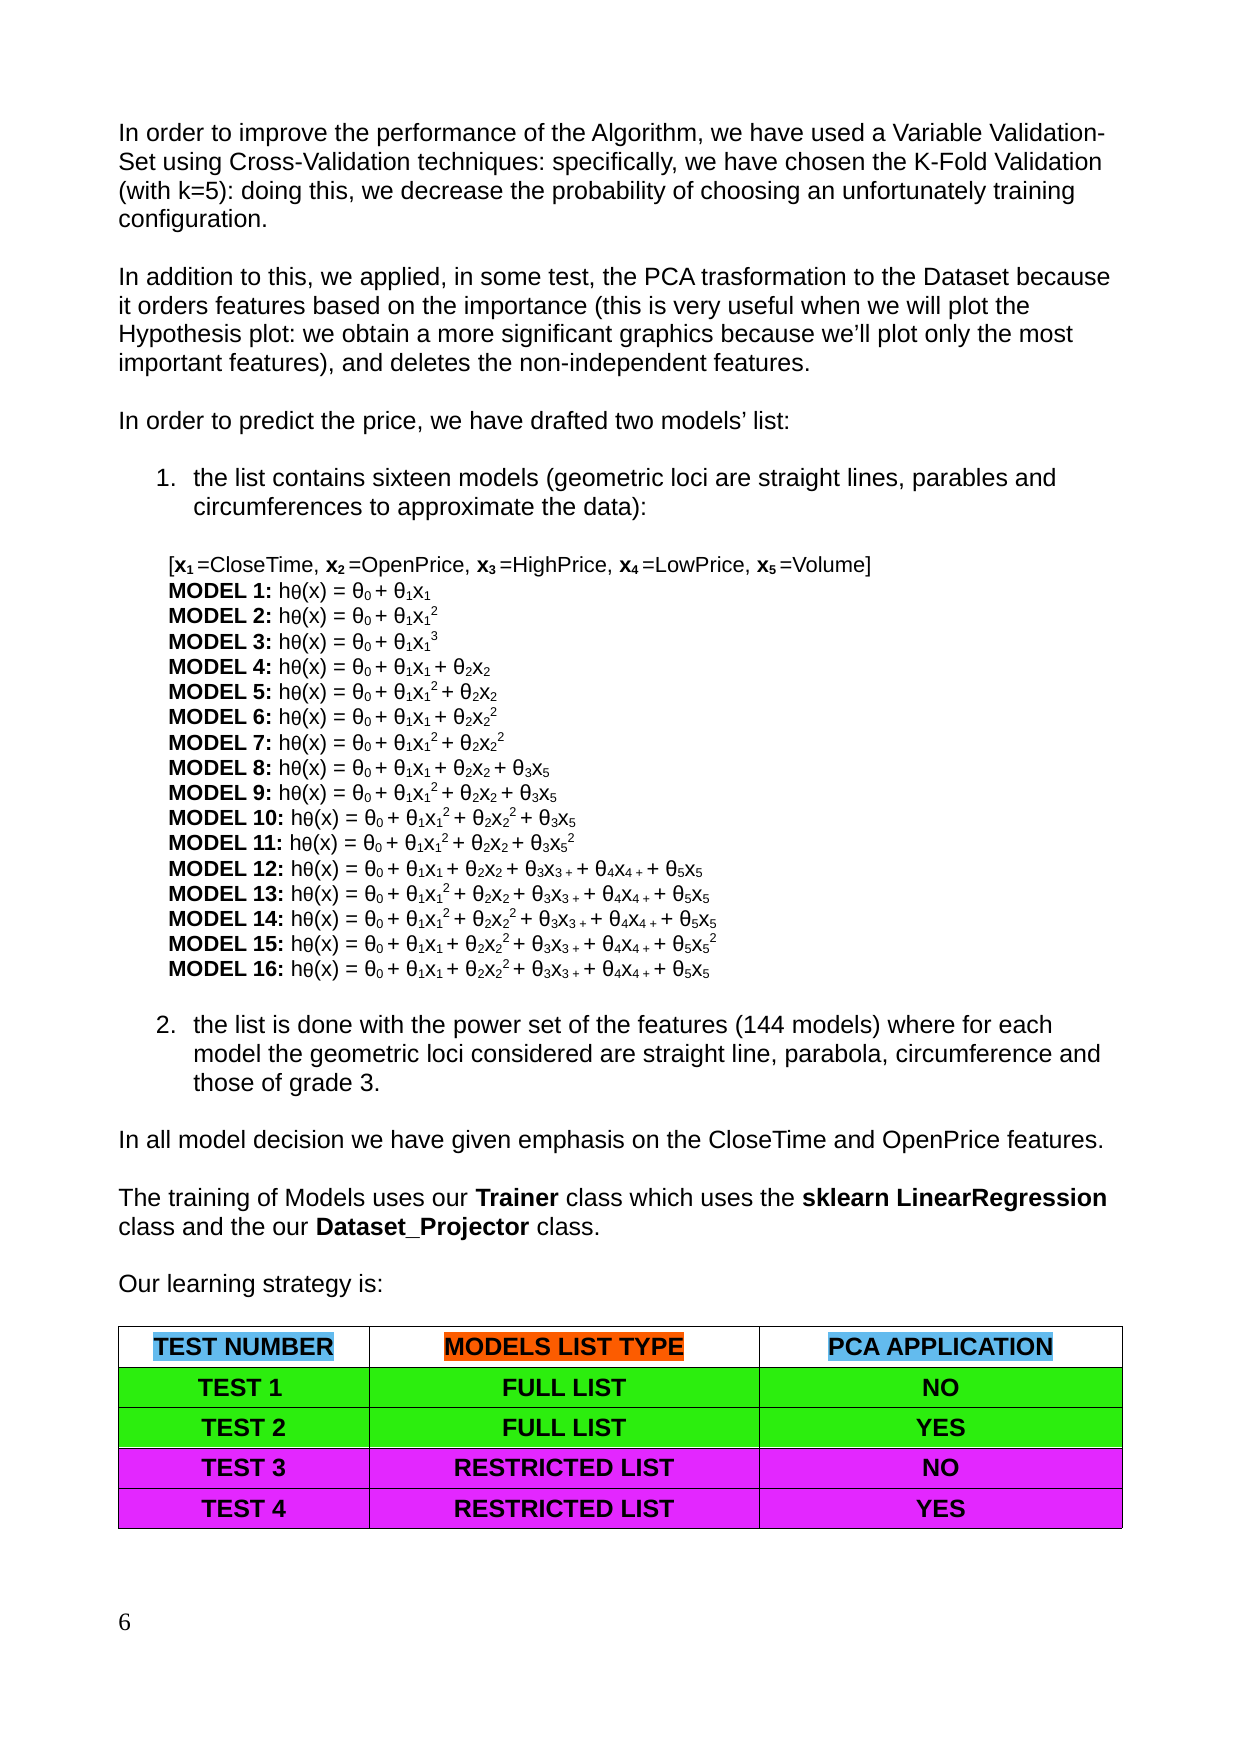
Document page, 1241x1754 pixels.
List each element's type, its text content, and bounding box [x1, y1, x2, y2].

list the list is done with the power set of the features (144 models) where for each model the geometric loci considered are straight line, parabola, circumference and those of grade 3. [156, 1010, 1122, 1096]
text In order to improve the performance of the Algorithm, we have used a Variable Validation-Set using Cross-Validation techniques: specifically, we have chosen the K-Fold Validation (with k=5): doing this, we decrease the probability of choosing an unfortunately training configuration. [118, 118, 1122, 233]
table_cell RESTRICTED LIST [370, 1449, 759, 1488]
text MODEL 5: hθ(x) = θ0 + θ1x12 + θ2x2 [118, 679, 1122, 704]
text MODEL 13: hθ(x) = θ0 + θ1x12 + θ2x2 + θ3x3 + + θ4x4 + + θ5x5 [118, 881, 1122, 906]
text MODEL 16: hθ(x) = θ0 + θ1x1 + θ2x22 + θ3x3 + + θ4x4 + + θ5x5 [118, 956, 1122, 981]
text MODEL 12: hθ(x) = θ0 + θ1x1 + θ2x2 + θ3x3 + + θ4x4 + + θ5x5 [118, 855, 1122, 881]
table_cell TEST 3 [119, 1449, 369, 1488]
text MODEL 2: hθ(x) = θ0 + θ1x12 [118, 603, 1122, 628]
table_cell TEST 1 [119, 1368, 369, 1407]
text MODEL 15: hθ(x) = θ0 + θ1x1 + θ2x22 + θ3x3 + + θ4x4 + + θ5x52 [118, 931, 1122, 956]
text MODEL 4: hθ(x) = θ0 + θ1x1 + θ2x2 [118, 654, 1122, 679]
text In addition to this, we applied, in some test, the PCA trasformation to the Dataset because it orders features based on the importance (this is very useful when we will plot the Hypothesis plot: we obtain a more significant graphics because we’ll plot only the most important features), and deletes the non-independent features. [118, 262, 1122, 377]
text MODEL 9: hθ(x) = θ0 + θ1x12 + θ2x2 + θ3x5 [118, 780, 1122, 805]
text MODEL 7: hθ(x) = θ0 + θ1x12 + θ2x22 [118, 729, 1122, 754]
table_header TEST NUMBER [119, 1327, 369, 1367]
text [x1 =CloseTime, x2 =OpenPrice, x3 =HighPrice, x4 =LowPrice, x5 =Volume] [118, 549, 1122, 578]
text The training of Models uses our Trainer class which uses the sklearn LinearRegression class and the our Dataset_Projector class. [118, 1183, 1122, 1240]
table_cell FULL LIST [370, 1368, 759, 1407]
table_cell NO [760, 1368, 1122, 1407]
text MODEL 1: hθ(x) = θ0 + θ1x1 [118, 578, 1122, 603]
text MODEL 14: hθ(x) = θ0 + θ1x12 + θ2x22 + θ3x3 + + θ4x4 + + θ5x5 [118, 906, 1122, 931]
table_cell RESTRICTED LIST [370, 1489, 759, 1528]
table_cell YES [760, 1408, 1122, 1447]
table_cell FULL LIST [370, 1408, 759, 1447]
table_cell TEST 4 [119, 1489, 369, 1528]
table_header PCA APPLICATION [760, 1327, 1122, 1367]
text MODEL 8: hθ(x) = θ0 + θ1x1 + θ2x2 + θ3x5 [118, 754, 1122, 780]
text MODEL 11: hθ(x) = θ0 + θ1x12 + θ2x2 + θ3x52 [118, 830, 1122, 855]
table_header MODELS LIST TYPE [370, 1327, 759, 1367]
text In all model decision we have given emphasis on the CloseTime and OpenPrice features. [118, 1125, 1122, 1154]
table_cell TEST 2 [119, 1408, 369, 1447]
list the list contains sixteen models (geometric loci are straight lines, parables and circumferences to approximate the data): [156, 463, 1122, 521]
text MODEL 6: hθ(x) = θ0 + θ1x1 + θ2x22 [118, 704, 1122, 729]
text In order to predict the price, we have drafted two models’ list: [118, 406, 1122, 434]
text MODEL 3: hθ(x) = θ0 + θ1x13 [118, 628, 1122, 654]
table_cell NO [760, 1449, 1122, 1488]
table_cell YES [760, 1489, 1122, 1528]
text MODEL 10: hθ(x) = θ0 + θ1x12 + θ2x22 + θ3x5 [118, 805, 1122, 830]
text Our learning strategy is: [118, 1269, 1122, 1298]
